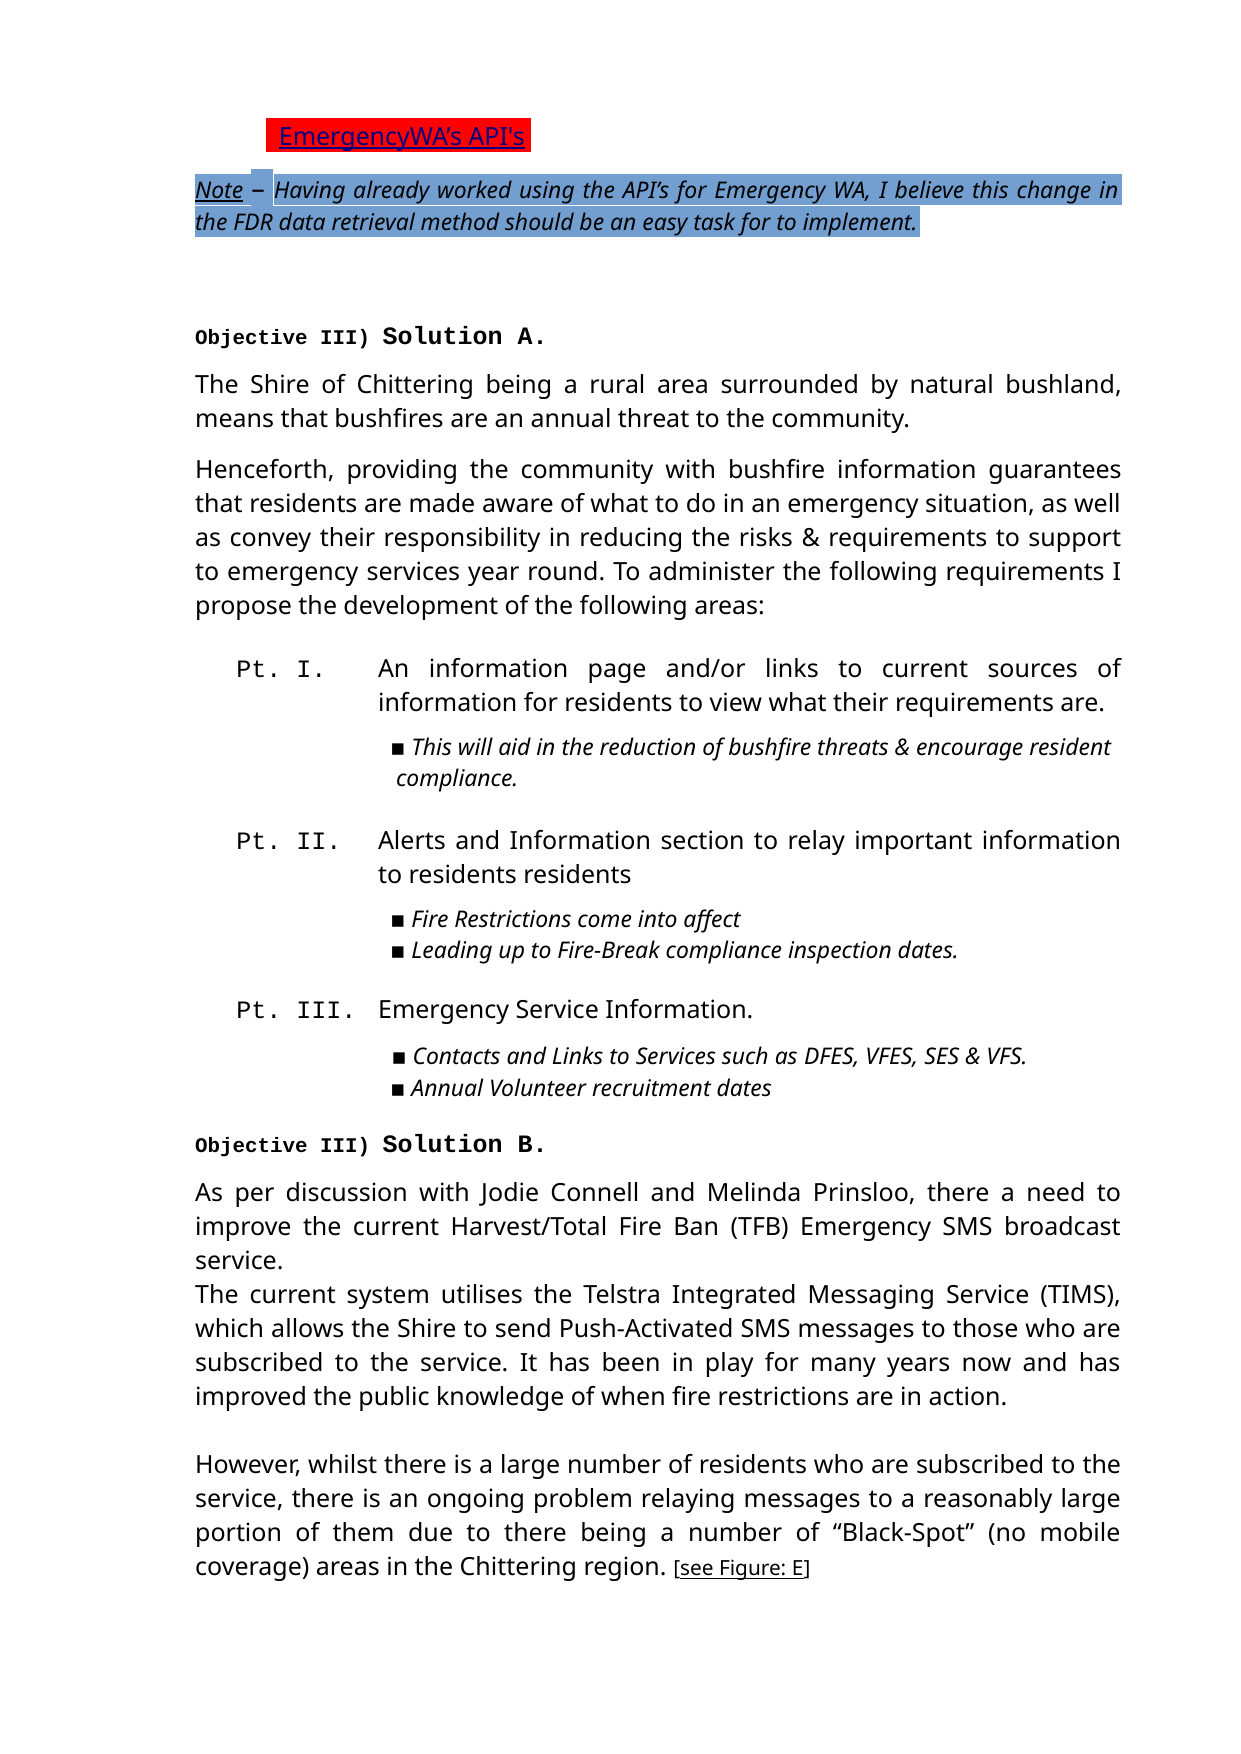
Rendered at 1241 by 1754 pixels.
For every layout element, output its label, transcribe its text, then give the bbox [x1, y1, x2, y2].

list compliance. [254, 762, 1122, 793]
list Emergency Service Information. [236, 991, 1122, 1026]
text Objective III) Solution A. [195, 324, 1122, 352]
text As per discussion with Jodie Connell and Melinda Prinsloo, there a need to improve the current Harvest/Total Fire Ban (TFB) Emergency SMS broadcast service. [195, 1174, 1122, 1277]
list ▪ Annual Volunteer recruitment dates [236, 1072, 1122, 1103]
text Note – Having already worked using the API’s for Emergency WA, I believe this change in the FDR data retrieval method should be an easy task for to implement. [195, 169, 1122, 237]
text Henceforth, providing the community with bushfire information guarantees that residents are made aware of what to do in an emergency situation, as well as convey their responsibility in reducing the risks & requirements to support to emergency services year round. To administer the following requirements I propose the development of the following areas: [195, 452, 1122, 622]
list ▪ This will aid in the reduction of bushfire threats & encourage resident [236, 731, 1122, 762]
list Alerts and Information section to relay important information to residents residents [236, 822, 1122, 891]
text However, whilst there is a large number of residents who are subscribed to the service, there is an ongoing problem relaying messages to a reasonably large portion of them due to there being a number of “Black-Spot” (no mobile coverage) areas in the Chittering region. [see Figure: E] [195, 1447, 1122, 1583]
list An information page and/or links to current sources of information for residents to view what their requirements are. [236, 651, 1122, 719]
list ▪ Fire Restrictions come into affect [236, 903, 1122, 934]
list ▪ Leading up to Fire-Break compliance inspection dates. [236, 934, 1122, 965]
text The current system utilises the Telstra Integrated Messaging Service (TIMS), which allows the Shire to send Push-Activated SMS messages to those who are subscribed to the service. It has been in play for many years now and has improved the public knowledge of when fire restrictions are in action. [195, 1277, 1122, 1413]
text Objective III) Solution B. [195, 1132, 1122, 1160]
list ▪ Contacts and Links to Services such as DFES, VFES, SES & VFS. [236, 1038, 1122, 1072]
text The Shire of Chittering being a rural area surrounded by natural bushland, means that bushfires are an annual threat to the community. [195, 366, 1122, 434]
list EmergencyWA’s API's [266, 118, 1122, 152]
